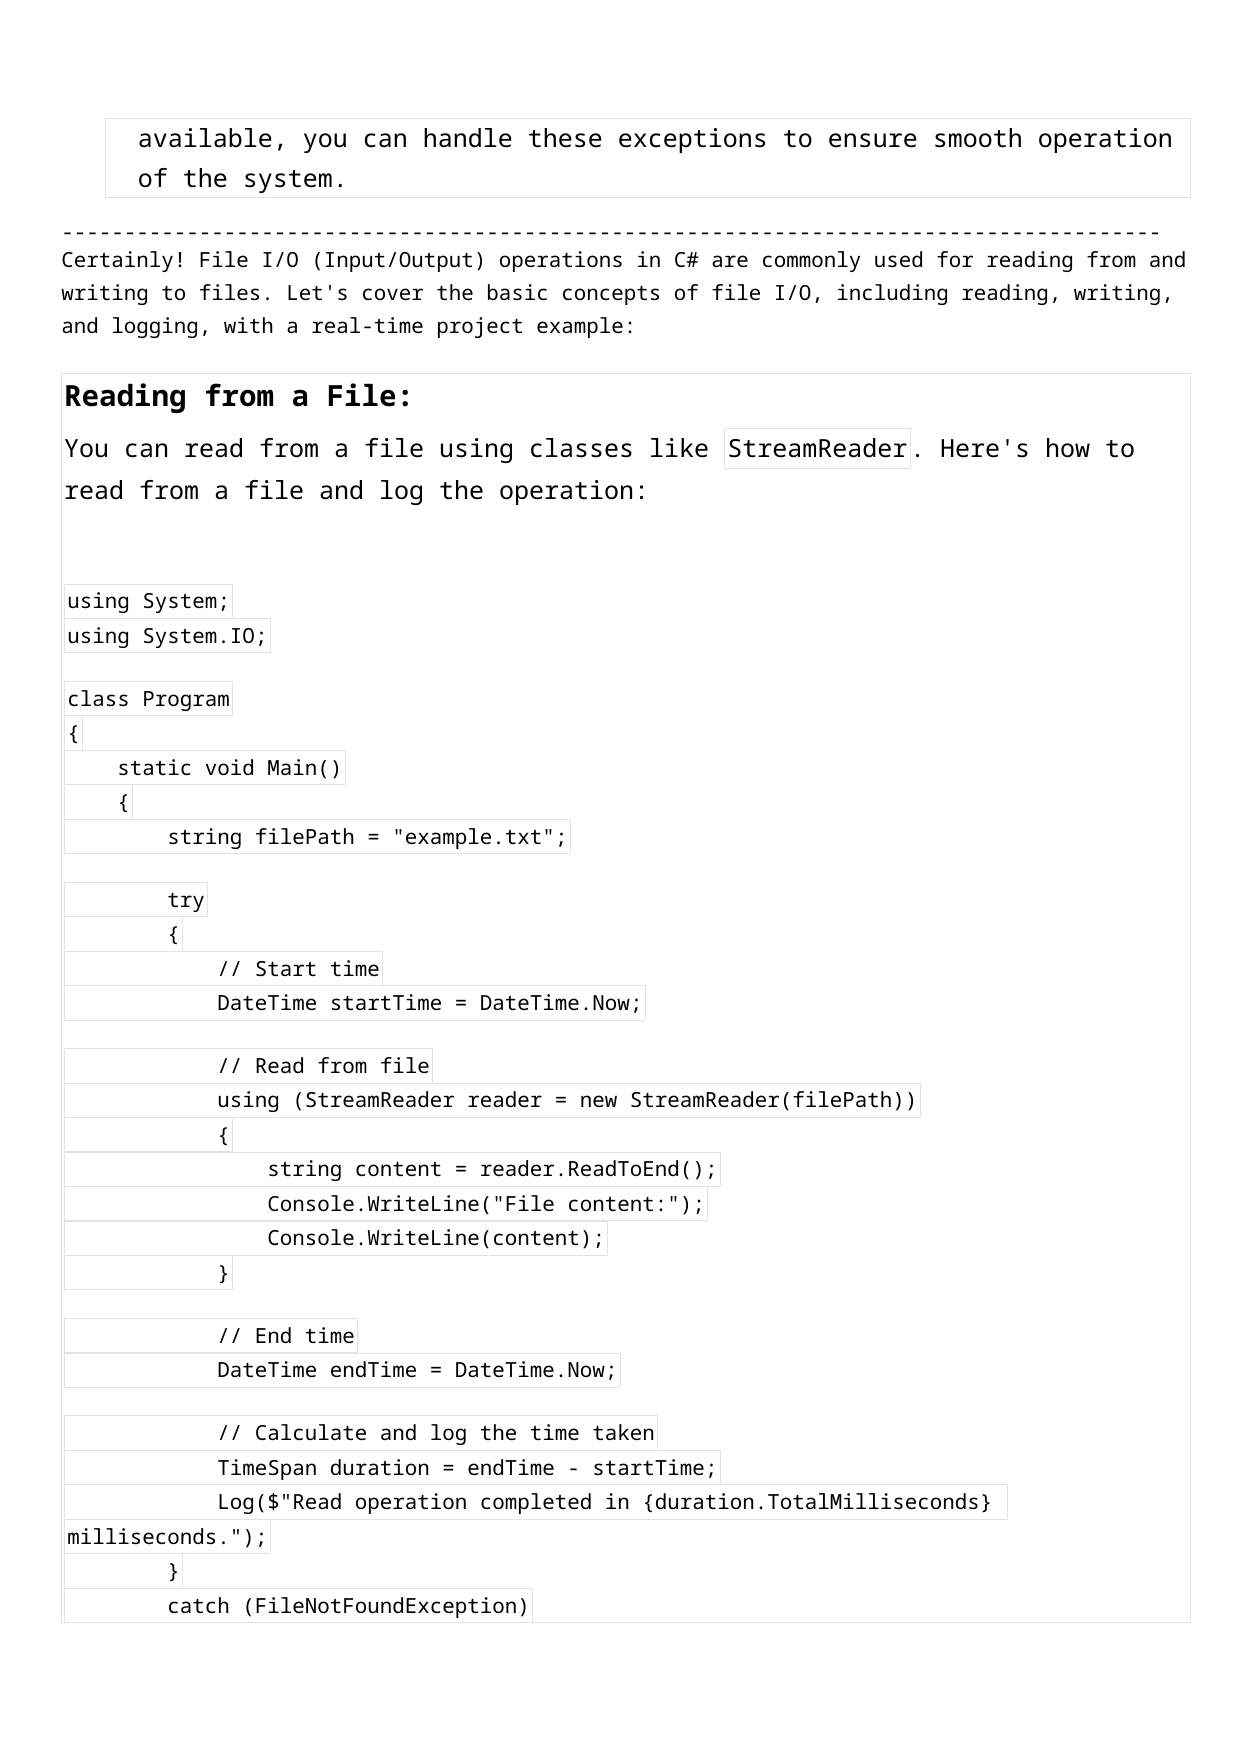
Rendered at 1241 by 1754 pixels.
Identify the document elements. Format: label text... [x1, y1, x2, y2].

text [608, 1217, 1190, 1252]
text string content = reader.ReadToEnd(); [65, 1153, 720, 1183]
text class Program [62, 678, 1190, 712]
text // Calculate and log the time taken [62, 1412, 1190, 1447]
text DateTime startTime = DateTime.Now; [65, 986, 645, 1020]
text DateTime startTime = DateTime.Now; [383, 982, 1190, 1020]
text [133, 781, 1190, 816]
text try [62, 879, 1190, 913]
text // End time [62, 1315, 1190, 1349]
text catch (FileNotFoundException) [183, 1585, 1190, 1622]
text Log($"Read operation completed in {duration.TotalMilliseconds} milliseconds."); [65, 1485, 1007, 1519]
text using (StreamReader reader = new StreamReader(filePath)) [433, 1079, 1190, 1114]
text // Start time [65, 952, 382, 982]
text You can read from a file using classes like StreamReader. Here's how to read from a file and log the operation: [62, 425, 1190, 507]
text Console.WriteLine("File content:"); [65, 1187, 707, 1217]
text string content = reader.ReadToEnd(); [233, 1148, 1190, 1183]
text } [65, 1256, 232, 1289]
text string filePath = "example.txt"; [65, 820, 570, 853]
text using (StreamReader reader = new StreamReader(filePath)) [65, 1084, 920, 1114]
text using System; [62, 581, 1190, 615]
text [83, 712, 1190, 747]
text using System.IO; [233, 615, 1190, 652]
text static void Main() [65, 751, 345, 781]
text { [65, 785, 132, 816]
text Log($"Read operation completed in {duration.TotalMilliseconds} milliseconds."); [65, 1520, 270, 1550]
text [183, 913, 1190, 948]
text string filePath = "example.txt"; [133, 816, 1190, 853]
text } [65, 1554, 182, 1585]
text [233, 1114, 1190, 1148]
text ---------------------------------------------------------------------------------------- [61, 217, 1191, 246]
list available, you can handle these exceptions to ensure smooth operation of the system. [106, 119, 1190, 197]
text Console.WriteLine(content); [65, 1222, 607, 1252]
text using (StreamReader reader = new StreamReader(filePath)) [65, 1079, 432, 1083]
text // Read from file [62, 1045, 1190, 1079]
text [708, 1183, 1190, 1217]
text using System.IO; [65, 619, 270, 652]
text TimeSpan duration = endTime - startTime; [65, 1451, 720, 1481]
text DateTime endTime = DateTime.Now; [65, 1354, 620, 1387]
subtitle Reading from a File: [62, 374, 1190, 415]
text Log($"Read operation completed in {duration.TotalMilliseconds} milliseconds."); [271, 1481, 1190, 1550]
text static void Main() [83, 747, 1190, 781]
text Certainly! File I/O (Input/Output) operations in C# are commonly used for reading from and writing to files. Let's cover the basic concepts of file I/O, including reading, writing, and logging, with a real-time project example: [61, 246, 1191, 339]
text [233, 1252, 1190, 1289]
text catch (FileNotFoundException) [65, 1589, 532, 1622]
text // Start time [183, 948, 1190, 982]
text { [65, 716, 82, 747]
text [183, 1550, 1190, 1585]
text { [65, 1118, 232, 1148]
text DateTime endTime = DateTime.Now; [358, 1349, 1190, 1387]
text TimeSpan duration = endTime - startTime; [658, 1447, 1190, 1481]
text { [65, 917, 182, 948]
